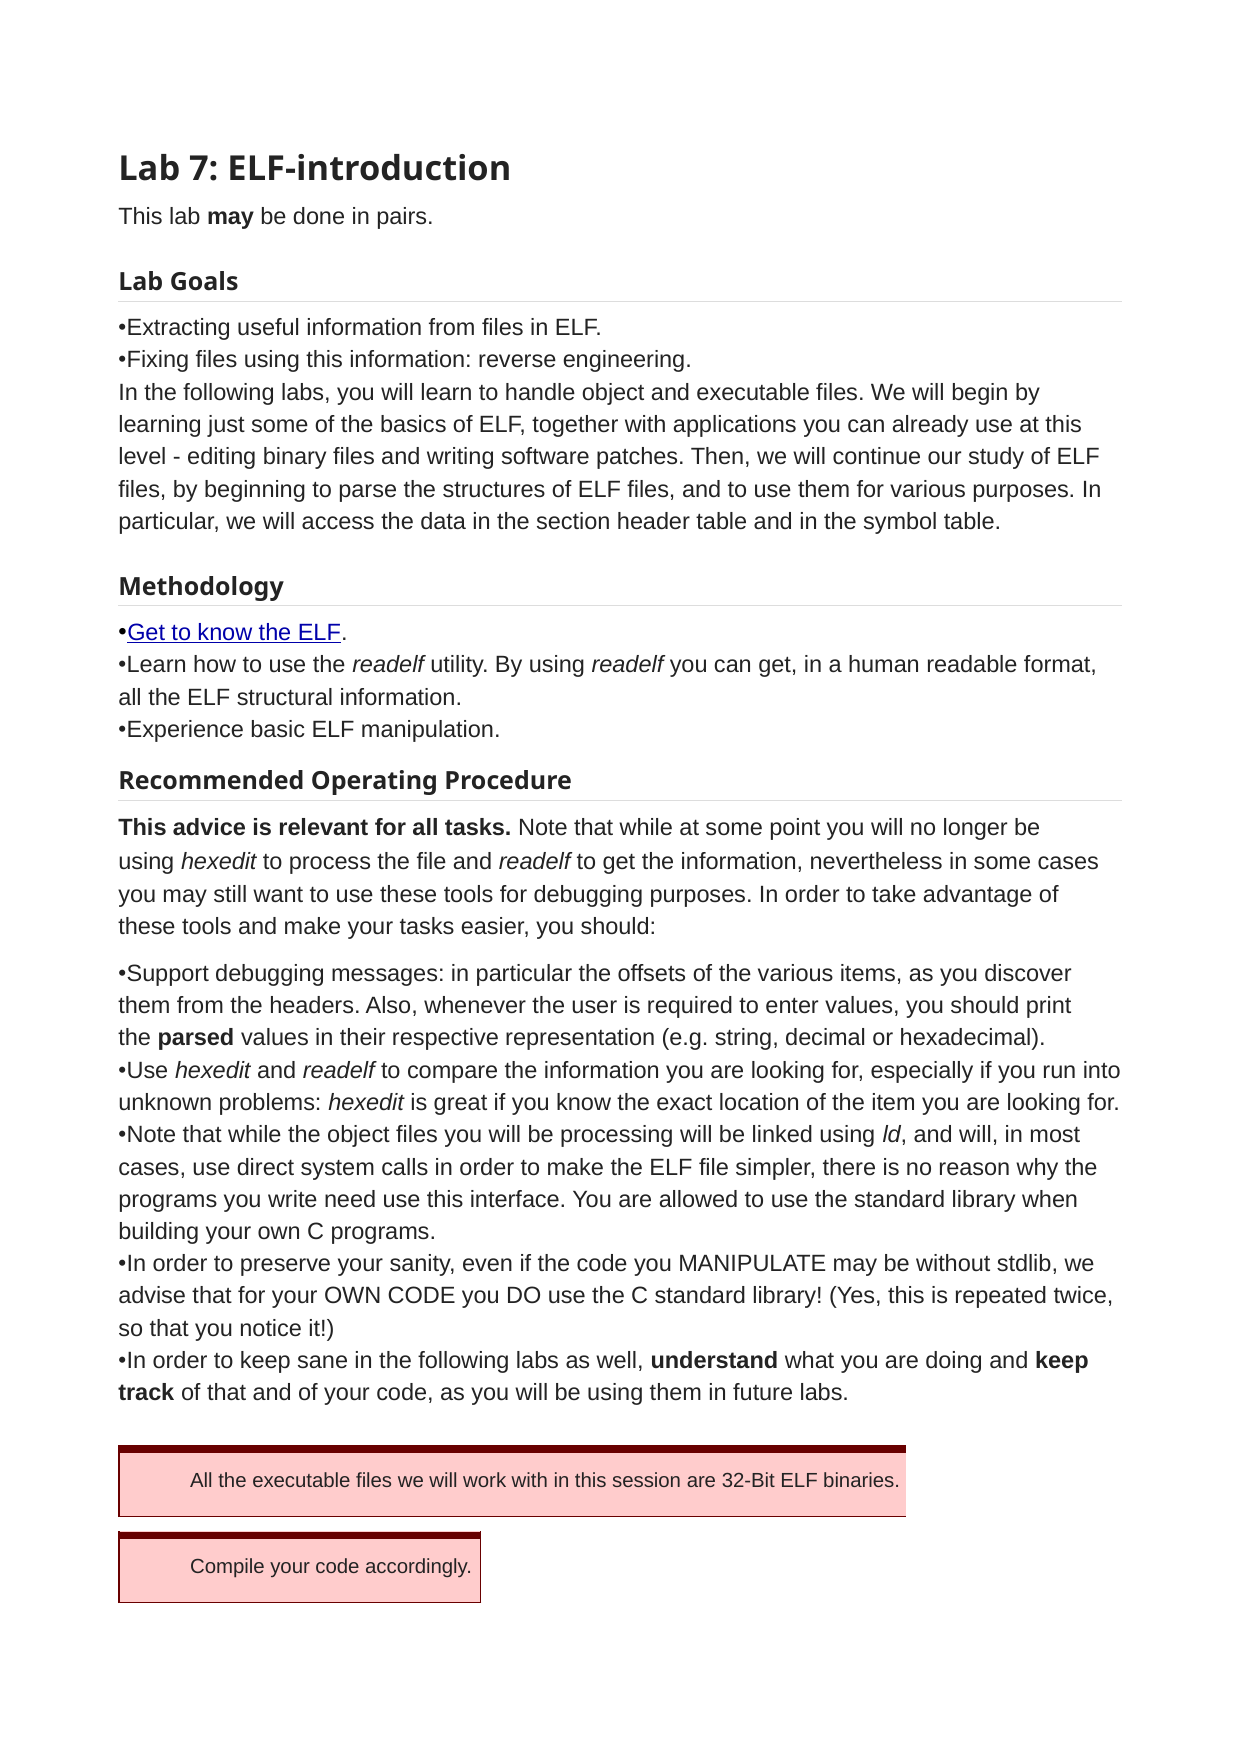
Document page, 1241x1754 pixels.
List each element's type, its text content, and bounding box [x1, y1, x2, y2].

list Get to know the ELF. [118, 618, 1122, 646]
text In the following labs, you will learn to handle object and executable files. We will begin by learning just some of the basics of ELF, together with applications you can already use at this level - editing binary files and writing software patches. Then, we will continue our study of ELF files, by beginning to parse the structures of ELF files, and to use them for various purposes. In particular, we will access the data in the section header table and in the symbol table. [118, 378, 1122, 534]
list Fixing files using this information: reverse engineering. [118, 346, 1122, 373]
list Use hexedit and readelf to compare the information you are looking for, especially if you run into unknown problems: hexedit is great if you know the exact location of the item you are looking for. [118, 1056, 1122, 1115]
list Extracting useful information from files in ELF. [118, 313, 1122, 341]
text This lab may be done in pairs. [118, 202, 1122, 229]
list In order to preserve your sanity, even if the code you MANIPULATE may be without stdlib, we advise that for your OWN CODE you DO use the C standard library! (Yes, this is repeated twice, so that you notice it!) [118, 1249, 1122, 1341]
subtitle Recommended Operating Procedure [118, 763, 1122, 800]
subtitle Lab Goals [118, 264, 1122, 301]
list Note that while the object files you will be processing will be linked using ld, and will, in most cases, use direct system calls in order to make the ELF file simpler, there is no reason why the programs you write need use this interface. You are allowed to use the standard library when building your own C programs. [118, 1121, 1122, 1244]
list Learn how to use the readelf utility. By using readelf you can get, in a human readable format, all the ELF structural information. [118, 651, 1122, 710]
subtitle Methodology [118, 568, 1122, 605]
list Support debugging messages: in particular the offsets of the various items, as you discover them from the headers. Also, whenever the user is required to enter values, you should print the parsed values in their respective representation (e.g. string, decimal or hexadecimal). [118, 959, 1122, 1051]
subtitle Lab 7: ELF-introduction [118, 143, 1122, 190]
text All the executable files we will work with in this session are 32-Bit ELF binaries. Compile your code accordingly. [118, 1445, 1122, 1603]
list Experience basic ELF manipulation. [118, 716, 1122, 743]
text This advice is relevant for all tasks. Note that while at some point you will no longer be using hexedit to process the file and readelf to get the information, nevertheless in some cases you may still want to use these tools for debugging purposes. In order to take advantage of these tools and make your tasks easier, you should: [118, 812, 1122, 939]
list In order to keep sane in the following labs as well, understand what you are doing and keep track of that and of your code, as you will be using them in future labs. [118, 1346, 1122, 1406]
